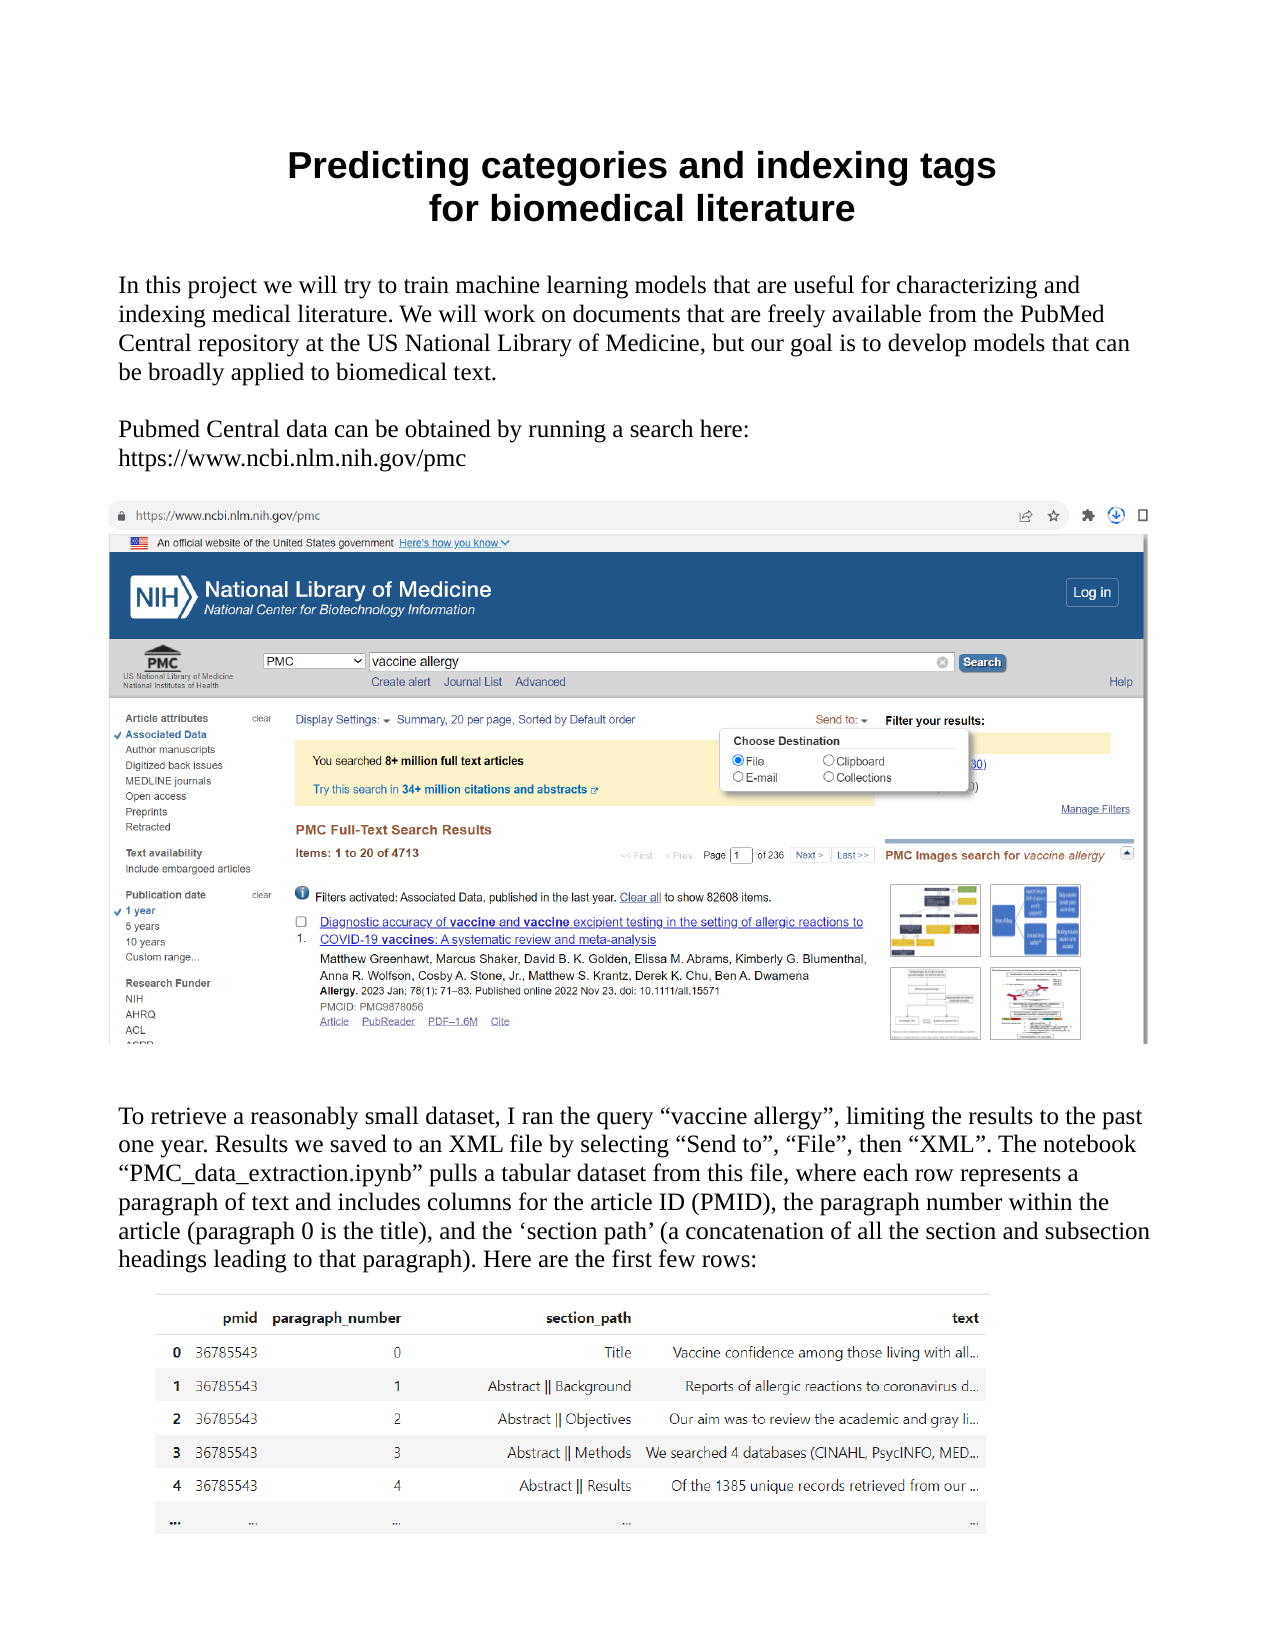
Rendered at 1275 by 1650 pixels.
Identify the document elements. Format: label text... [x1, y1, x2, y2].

picture [155, 1293, 991, 1534]
subtitle Predicting categories and indexing tags for biomedical literature [268, 143, 1016, 229]
text https://www.ncbi.nlm.nih.gov/pmc [118, 443, 1157, 472]
text Pubmed Central data can be obtained by running a search here: [118, 414, 1157, 443]
text To retrieve a reasonably small dataset, I ran the query “vaccine allergy”, limiting the results to the past one year. Results we saved to an XML file by selecting “Send to”, “File”, then “XML”. The notebook “PMC_data_extraction.ipynb” pulls a tabular dataset from this file, where each row represents a paragraph of text and includes columns for the article ID (PMID), the paragraph number within the article (paragraph 0 is the title), and the ‘section path’ (a concatenation of all the section and subsection headings leading to that paragraph). Here are the first few rows: [118, 1101, 1157, 1273]
text In this project we will try to train machine learning models that are useful for characterizing and indexing medical literature. We will work on documents that are freely available from the PubMed Central repository at the US National Library of Medicine, but our goal is to develop models that can be broadly applied to biomedical text. [118, 271, 1157, 386]
picture [108, 498, 1148, 1044]
